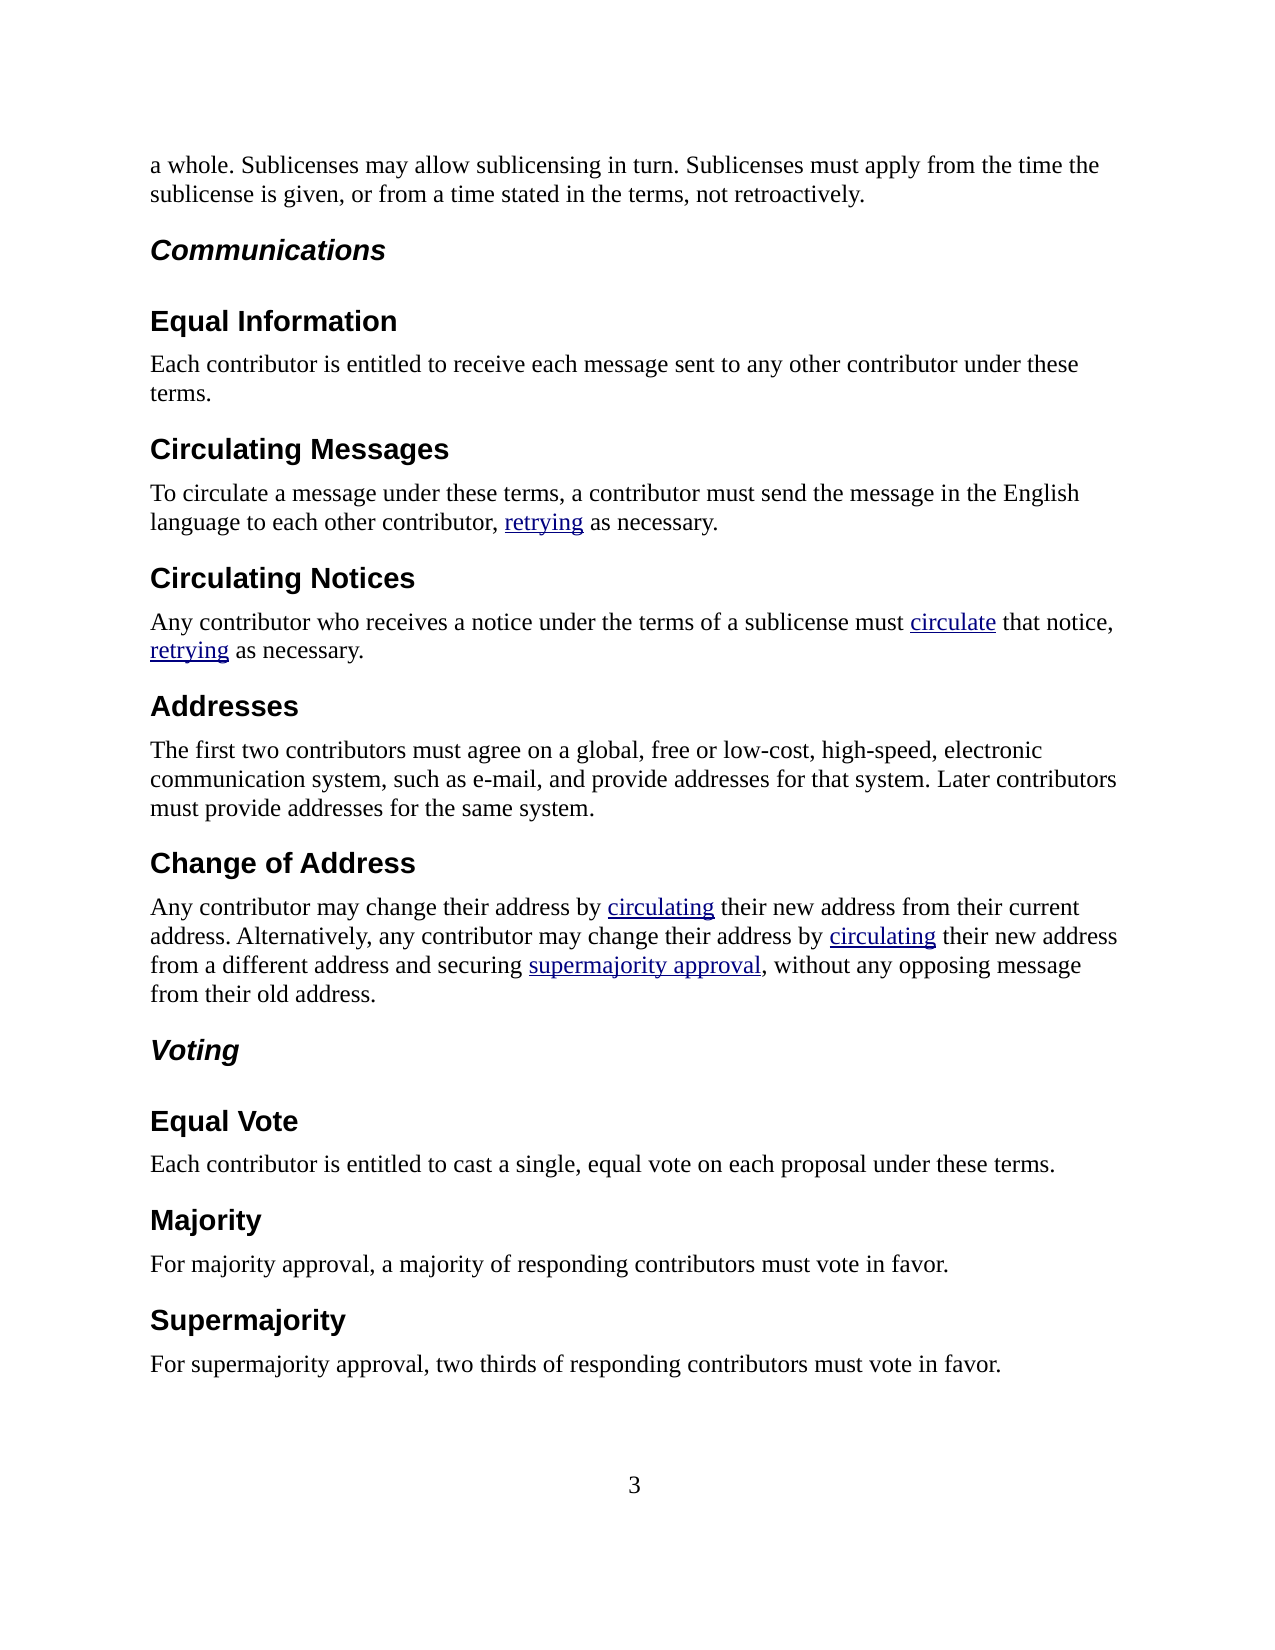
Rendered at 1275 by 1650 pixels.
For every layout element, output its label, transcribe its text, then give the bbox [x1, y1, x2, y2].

text For majority approval, a majority of responding contributors must vote in favor. [150, 1249, 1125, 1278]
subtitle Supermajority [150, 1303, 1125, 1337]
text Each contributor is entitled to receive each message sent to any other contributor under these terms. [150, 349, 1125, 407]
text Any contributor may change their address by circulating their new address from their current address. Alternatively, any contributor may change their address by circulating their new address from a different address and securing supermajority approval, without any opposing message from their old address. [150, 892, 1125, 1007]
subtitle Addresses [150, 689, 1125, 723]
text Any contributor who receives a notice under the terms of a sublicense must circulate that notice, retrying as necessary. [150, 607, 1125, 664]
subtitle Circulating Notices [150, 561, 1125, 594]
subtitle Communications [150, 232, 1125, 266]
text a whole. Sublicenses may allow sublicensing in turn. Sublicenses must apply from the time the sublicense is given, or from a time stated in the terms, not retroactively. [150, 150, 1125, 207]
text The first two contributors must agree on a global, free or low-cost, high-speed, electronic communication system, such as e-mail, and provide addresses for that system. Later contributors must provide addresses for the same system. [150, 735, 1125, 821]
text Each contributor is entitled to cast a single, equal vote on each proposal under these terms. [150, 1149, 1125, 1178]
text To circulate a message under these terms, a contributor must send the message in the English language to each other contributor, retrying as necessary. [150, 478, 1125, 536]
text For supermajority approval, two thirds of responding contributors must vote in favor. [150, 1349, 1125, 1378]
subtitle Equal Information [150, 303, 1125, 337]
subtitle Voting [150, 1032, 1125, 1066]
subtitle Change of Address [150, 846, 1125, 880]
subtitle Equal Vote [150, 1103, 1125, 1137]
subtitle Majority [150, 1203, 1125, 1237]
subtitle Circulating Messages [150, 432, 1125, 466]
